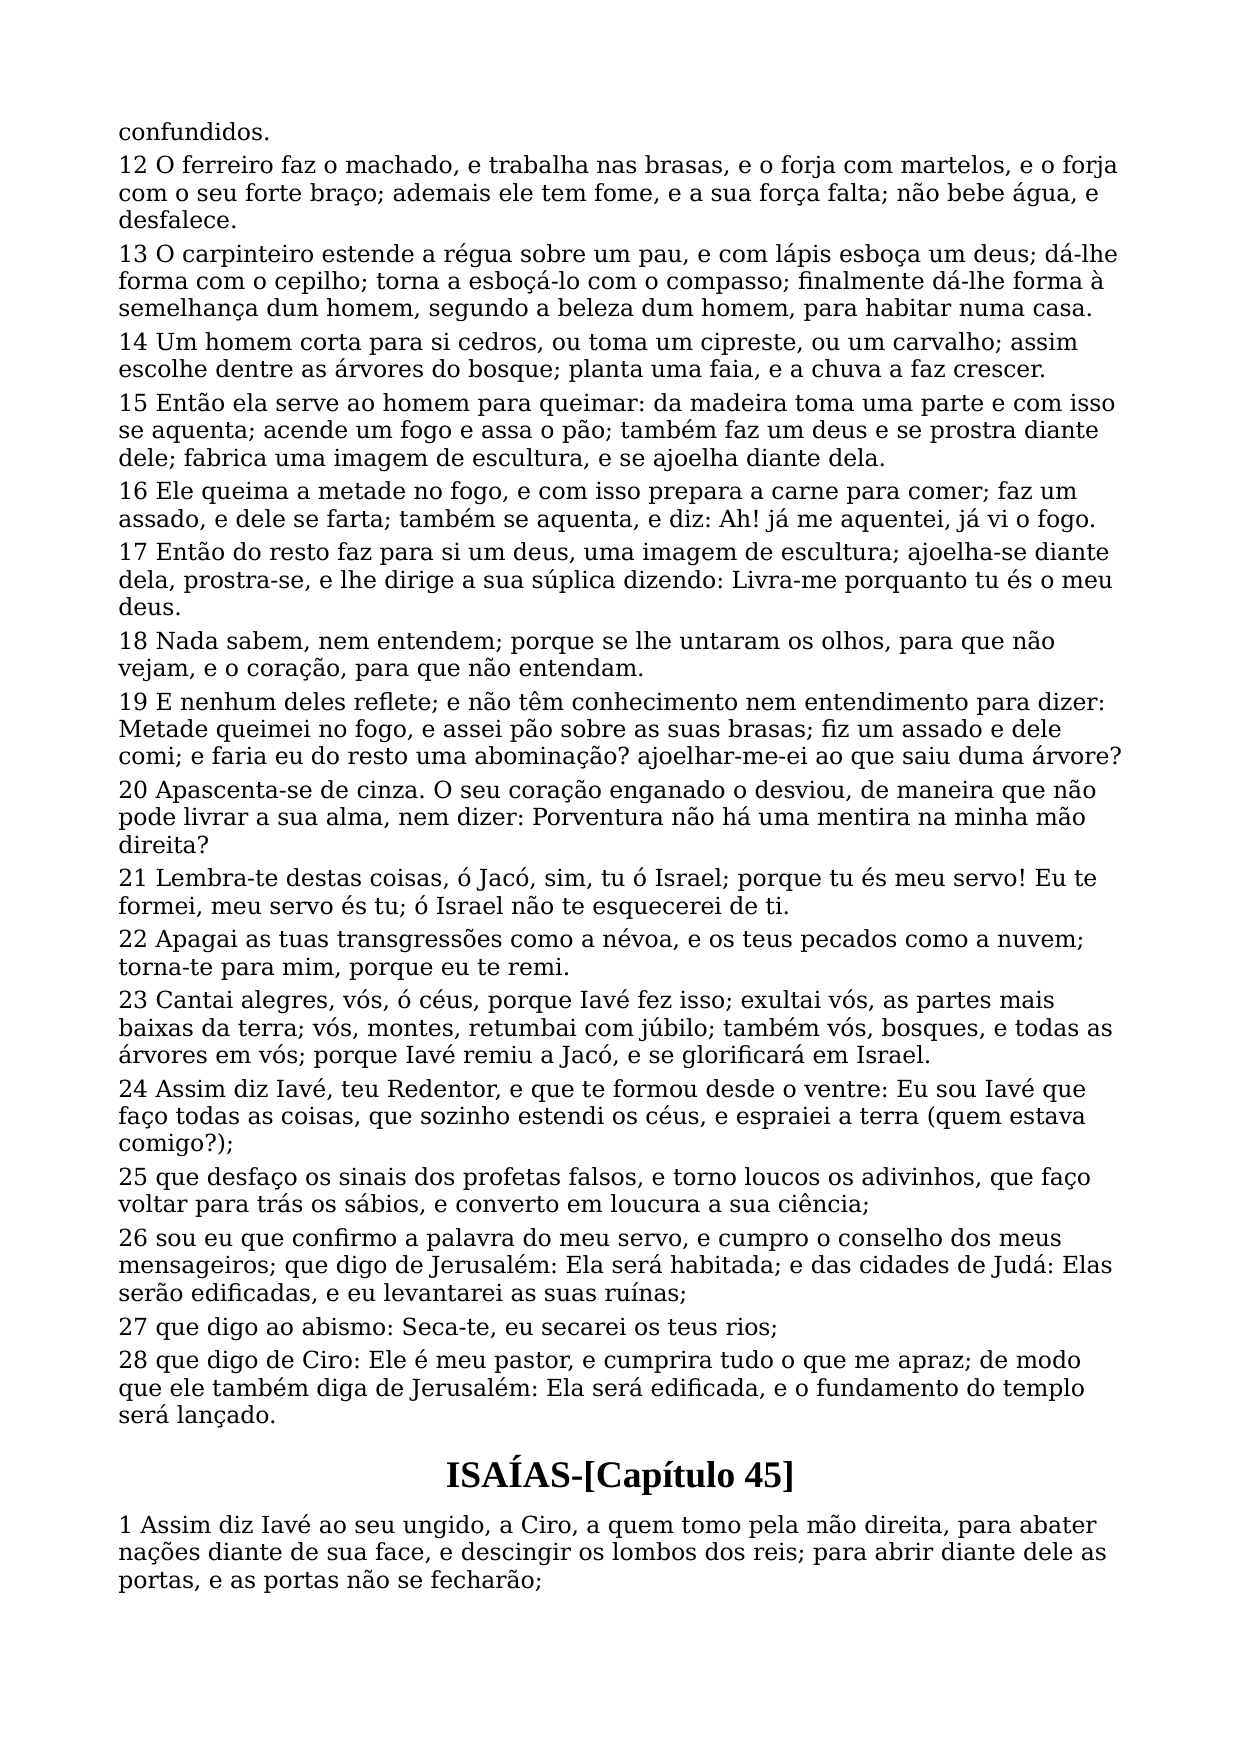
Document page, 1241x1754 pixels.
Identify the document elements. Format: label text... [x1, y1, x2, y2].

text 14 Um homem corta para si cedros, ou toma um cipreste, ou um carvalho; assim escolhe dentre as árvores do bosque; planta uma faia, e a chuva a faz crescer. [118, 328, 1122, 383]
text 20 Apascenta-se de cinza. O seu coração enganado o desviou, de maneira que não pode livrar a sua alma, nem dizer: Porventura não há uma mentira na minha mão direita? [118, 777, 1122, 858]
text 1 Assim diz Iavé ao seu ungido, a Ciro, a quem tomo pela mão direita, para abater nações diante de sua face, e descingir os lombos dos reis; para abrir diante dele as portas, e as portas não se fecharão; [118, 1512, 1122, 1593]
text confundidos. [118, 118, 1122, 145]
text 21 Lembra-te destas coisas, ó Jacó, sim, tu ó Israel; porque tu és meu servo! Eu te formei, meu servo és tu; ó Israel não te esquecerei de ti. [118, 865, 1122, 919]
text 16 Ele queima a metade no fogo, e com isso prepara a carne para comer; faz um assado, e dele se farta; também se aquenta, e diz: Ah! já me aquentei, já vi o fogo. [118, 478, 1122, 532]
text 19 E nenhum deles reflete; e não têm conhecimento nem entendimento para dizer: Metade queimei no fogo, e assei pão sobre as suas brasas; fiz um assado e dele comi; e faria eu do resto uma abominação? ajoelhar-me-ei ao que saiu duma árvore? [118, 688, 1122, 770]
text 25 que desfaço os sinais dos profetas falsos, e torno loucos os adivinhos, que faço voltar para trás os sábios, e converto em loucura a sua ciência; [118, 1164, 1122, 1218]
text 12 O ferreiro faz o machado, e trabalha nas brasas, e o forja com martelos, e o forja com o seu forte braço; ademais ele tem fome, e a sua força falta; não bebe água, e desfalece. [118, 152, 1122, 234]
text 26 sou eu que confirmo a palavra do meu servo, e cumpro o conselho dos meus mensageiros; que digo de Jerusalém: Ela será habitada; e das cidades de Judá: Elas serão edificadas, e eu levantarei as suas ruínas; [118, 1225, 1122, 1307]
text 13 O carpinteiro estende a régua sobre um pau, e com lápis esboça um deus; dá-lhe forma com o cepilho; torna a esboçá-lo com o compasso; finalmente dá-lhe forma à semelhança dum homem, segundo a beleza dum homem, para habitar numa casa. [118, 240, 1122, 322]
text 22 Apagai as tuas transgressões como a névoa, e os teus pecados como a nuvem; torna-te para mim, porque eu te remi. [118, 926, 1122, 981]
text 17 Então do resto faz para si um deus, uma imagem de escultura; ajoelha-se diante dela, prostra-se, e lhe dirige a sua súplica dizendo: Livra-me porquanto tu és o meu deus. [118, 539, 1122, 621]
text 24 Assim diz Iavé, teu Redentor, e que te formou desde o ventre: Eu sou Iavé que faço todas as coisas, que sozinho estendi os céus, e espraiei a terra (quem estava comigo?); [118, 1075, 1122, 1157]
text 23 Cantai alegres, vós, ó céus, porque Iavé fez isso; exultai vós, as partes mais baixas da terra; vós, montes, retumbai com júbilo; também vós, bosques, e todas as árvores em vós; porque Iavé remiu a Jacó, e se glorificará em Israel. [118, 987, 1122, 1069]
text 18 Nada sabem, nem entendem; porque se lhe untaram os olhos, para que não vejam, e o coração, para que não entendam. [118, 627, 1122, 682]
subtitle ISAÍAS-[Capítulo 45] [118, 1453, 1122, 1496]
text 15 Então ela serve ao homem para queimar: da madeira toma uma parte e com isso se aquenta; acende um fogo e assa o pão; também faz um deus e se prostra diante dele; fabrica uma imagem de escultura, e se ajoelha diante dela. [118, 389, 1122, 471]
text 27 que digo ao abismo: Seca-te, eu secarei os teus rios; [118, 1313, 1122, 1340]
text 28 que digo de Ciro: Ele é meu pastor, e cumprira tudo o que me apraz; de modo que ele também diga de Jerusalém: Ela será edificada, e o fundamento do templo será lançado. [118, 1347, 1122, 1429]
